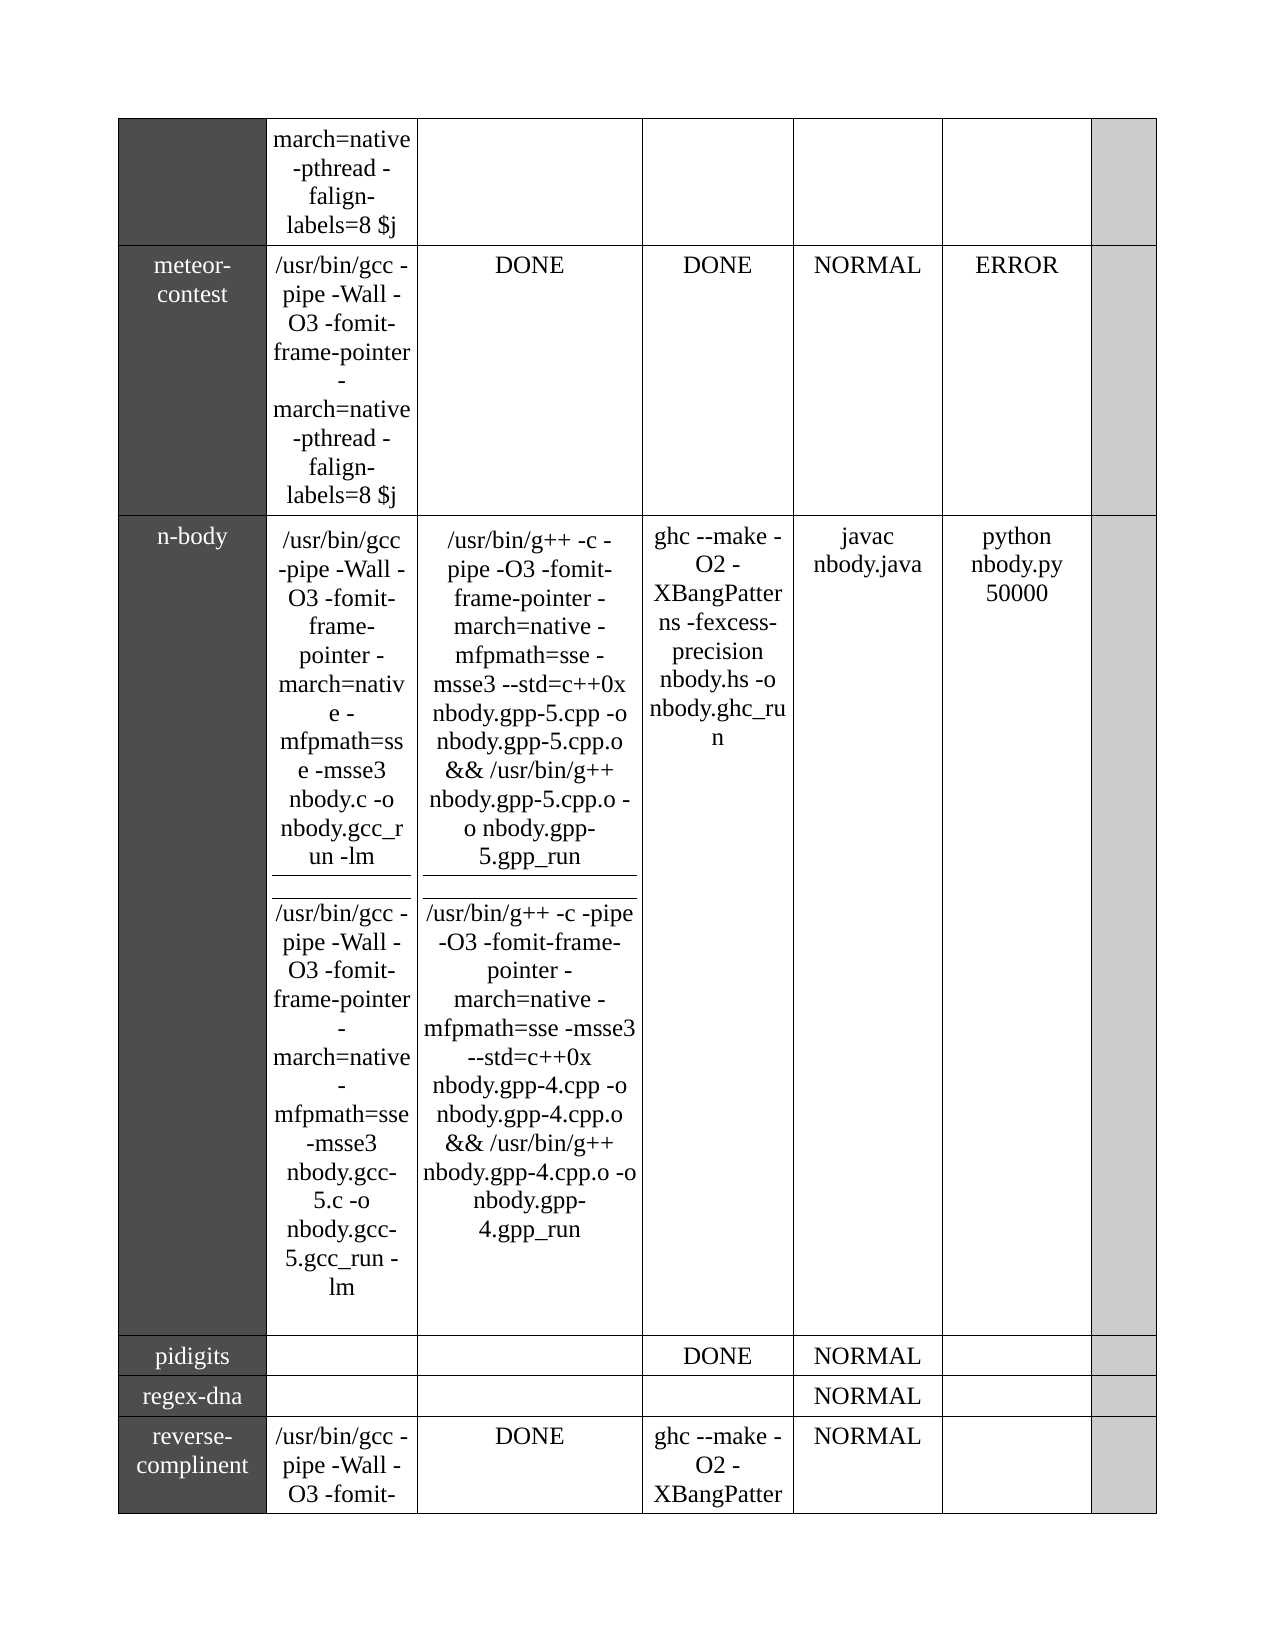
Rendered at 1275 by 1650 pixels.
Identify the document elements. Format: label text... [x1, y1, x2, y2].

table_cell DONE [643, 1336, 793, 1375]
table_cell ghc --make -O2 -XBangPatter [643, 1417, 793, 1513]
table_cell /usr/bin/gcc -pipe -Wall -O3 -fomit-frame-pointer -march=native -mfpmath=sse -msse3 nbody.c -o nbody.gcc_run -lm /usr/bin/gcc -pipe -Wall -O3 -fomit-frame-pointer -march=native -mfpmath=sse -msse3 nbody.gcc-5.c -o nbody.gcc-5.gcc_run -lm [267, 516, 417, 1335]
table_cell n-body [119, 516, 266, 1335]
table_cell [1092, 1336, 1156, 1375]
table_cell DONE [643, 246, 793, 515]
table_cell ERROR [943, 246, 1091, 515]
table_cell NORMAL [794, 1417, 942, 1513]
table_cell [267, 1336, 417, 1375]
table_cell [418, 1376, 642, 1416]
table_cell [943, 119, 1091, 245]
table_cell [1092, 246, 1156, 515]
table_cell pidigits [119, 1336, 266, 1375]
table_cell [943, 1336, 1091, 1375]
table_cell [418, 1336, 642, 1375]
table_cell [119, 119, 266, 245]
table_cell DONE [418, 246, 642, 515]
table_cell [418, 119, 642, 245]
table_cell [943, 1376, 1091, 1416]
table_cell [643, 119, 793, 245]
table_cell python nbody.py 50000 [943, 516, 1091, 1335]
table_cell [1092, 1376, 1156, 1416]
table_cell regex-dna [119, 1376, 266, 1416]
table_cell [1092, 1417, 1156, 1513]
table_cell [1092, 516, 1156, 1335]
table_cell NORMAL [794, 1336, 942, 1375]
table_cell [267, 1376, 417, 1416]
table_cell [1092, 119, 1156, 245]
table_cell [643, 1376, 793, 1416]
table_cell ghc --make -O2 -XBangPatterns -fexcess-precision nbody.hs -o nbody.ghc_run [643, 516, 793, 1335]
table_cell meteor-contest [119, 246, 266, 515]
table_cell [943, 1417, 1091, 1513]
table_cell [794, 119, 942, 245]
table_cell reverse-complinent [119, 1417, 266, 1513]
table_cell DONE [418, 1417, 642, 1513]
table_cell javac nbody.java [794, 516, 942, 1335]
table_cell -march=native -pthread -falign-labels=8 $j [267, 119, 417, 245]
table_cell /usr/bin/gcc -pipe -Wall -O3 -fomit-frame-pointer -march=native -pthread -falign-labels=8 $j [267, 246, 417, 515]
table_cell /usr/bin/g++ -c -pipe -O3 -fomit-frame-pointer -march=native -mfpmath=sse -msse3 --std=c++0x nbody.gpp-5.cpp -o nbody.gpp-5.cpp.o && /usr/bin/g++ nbody.gpp-5.cpp.o -o nbody.gpp-5.gpp_run /usr/bin/g++ -c -pipe -O3 -fomit-frame-pointer -march=native -mfpmath=sse -msse3 --std=c++0x nbody.gpp-4.cpp -o nbody.gpp-4.cpp.o && /usr/bin/g++ nbody.gpp-4.cpp.o -o nbody.gpp-4.gpp_run [418, 516, 642, 1335]
table_cell NORMAL [794, 1376, 942, 1416]
table_cell /usr/bin/gcc -pipe -Wall -O3 -fomit- [267, 1417, 417, 1513]
table_cell NORMAL [794, 246, 942, 515]
